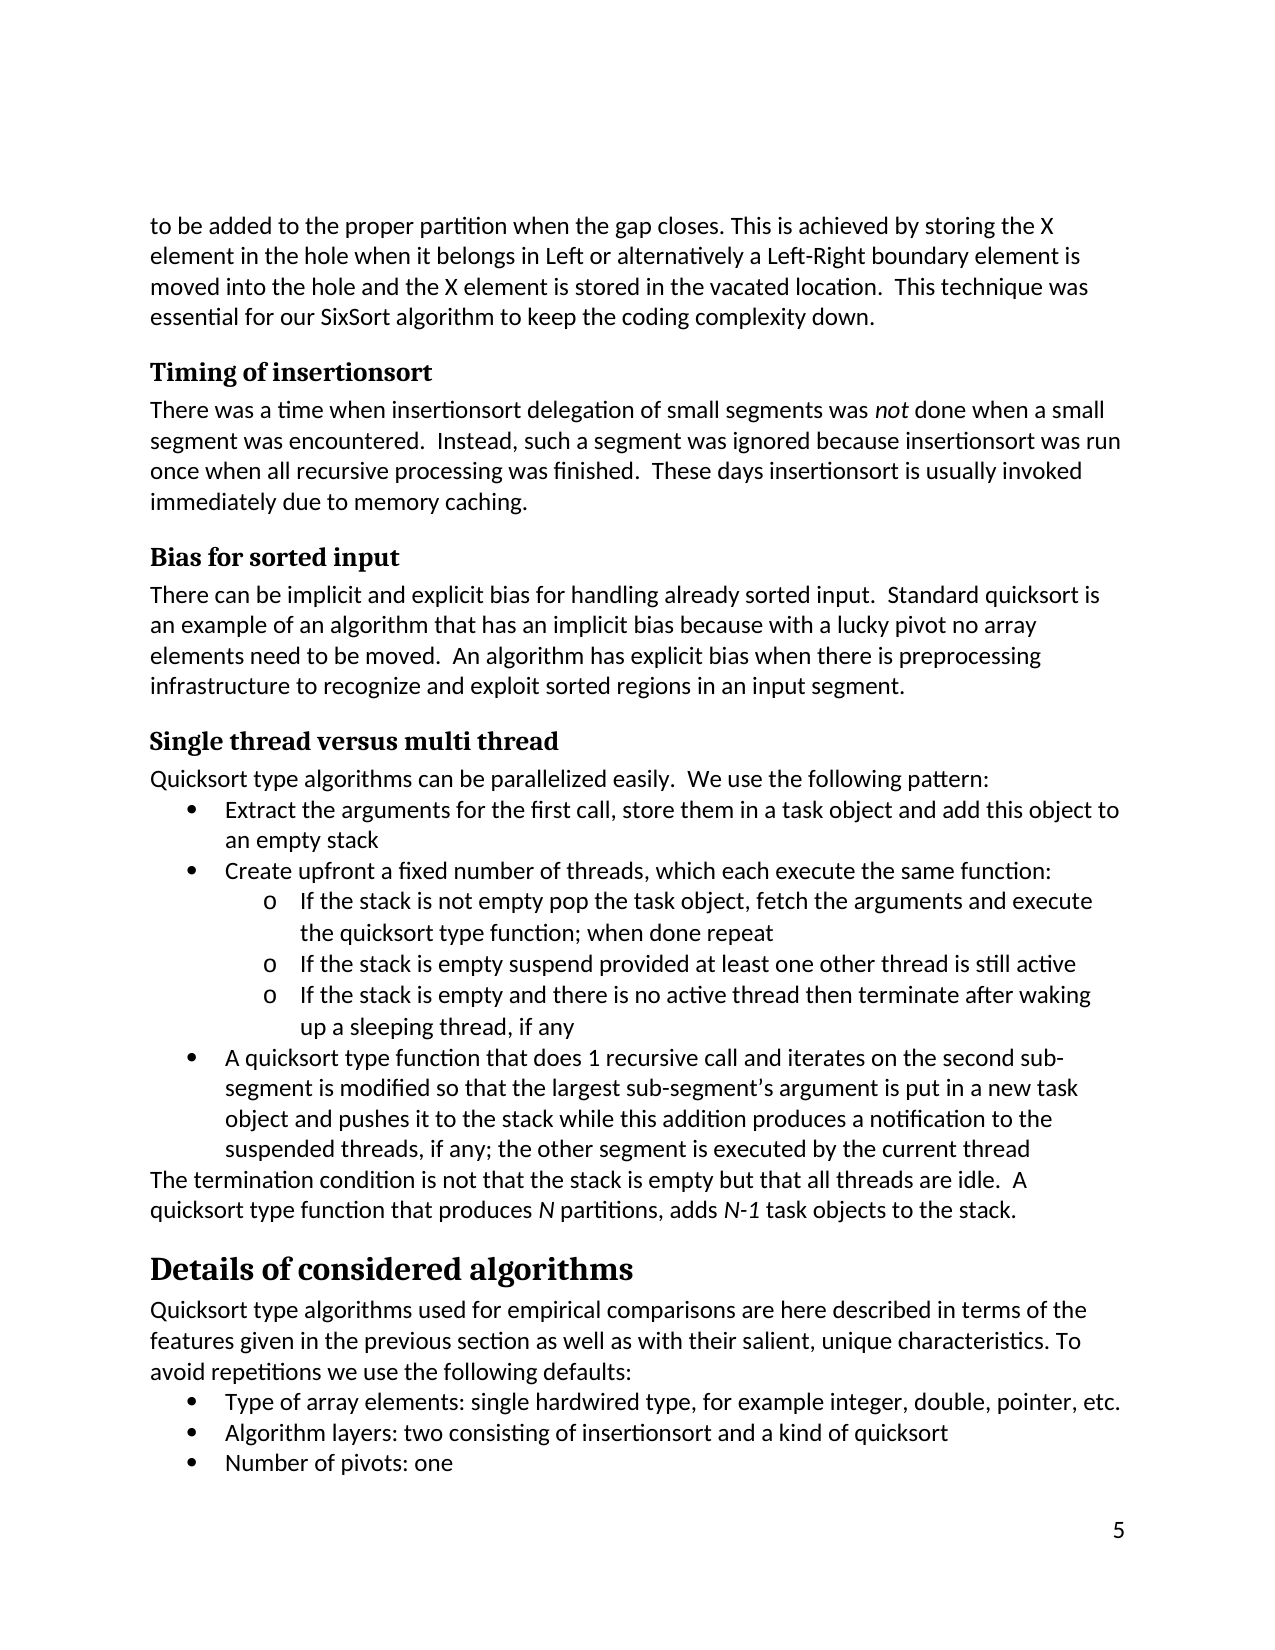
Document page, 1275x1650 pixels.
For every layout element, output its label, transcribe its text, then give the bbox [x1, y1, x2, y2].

list If the stack is not empty pop the task object, fetch the arguments and execute the quicksort type function; when done repeat [262, 886, 1125, 948]
text Quicksort type algorithms used for empirical comparisons are here described in terms of the features given in the previous section as well as with their salient, unique characteristics. To avoid repetitions we use the following defaults: [150, 1294, 1125, 1386]
subtitle Details of considered algorithms [150, 1250, 1125, 1288]
subtitle Bias for sorted input [150, 542, 1125, 573]
subtitle Single thread versus multi thread [150, 726, 1125, 757]
list If the stack is empty and there is no active thread then terminate after waking up a sleeping thread, if any [262, 979, 1125, 1042]
list A quicksort type function that does 1 recursive call and iterates on the second sub-segment is modified so that the largest sub-segment’s argument is put in a new task object and pushes it to the stack while this addition produces a notification to the suspended threads, if any; the other segment is executed by the current thread [187, 1042, 1125, 1164]
list Extract the arguments for the first call, store them in a task object and add this object to an empty stack [187, 794, 1125, 855]
text There was a time when insertionsort delegation of small segments was not done when a small segment was encountered. Instead, such a segment was ignored because insertionsort was run once when all recursive processing was finished. These days insertionsort is usually invoked immediately due to memory caching. [150, 394, 1125, 517]
subtitle Timing of insertionsort [150, 357, 1125, 388]
list Number of pivots: one [187, 1447, 1125, 1478]
text Quicksort type algorithms can be parallelized easily. We use the following pattern: [150, 763, 1125, 794]
text The termination condition is not that the stack is empty but that all threads are idle. A quicksort type function that produces N partitions, adds N-1 task objects to the stack. [150, 1164, 1125, 1225]
list If the stack is empty suspend provided at least one other thread is still active [262, 948, 1125, 979]
text There can be implicit and explicit bias for handling already sorted input. Standard quicksort is an example of an algorithm that has an implicit bias because with a lucky pivot no array elements need to be moved. An algorithm has explicit bias when there is preprocessing infrastructure to recognize and exploit sorted regions in an input segment. [150, 579, 1125, 701]
list Create upfront a fixed number of threads, which each execute the same function: [187, 855, 1125, 886]
list Algorithm layers: two consisting of insertionsort and a kind of quicksort [187, 1417, 1125, 1447]
list Type of array elements: single hardwired type, for example integer, double, pointer, etc. [187, 1386, 1125, 1417]
text to be added to the proper partition when the gap closes. This is achieved by storing the X element in the hole when it belongs in Left or alternatively a Left-Right boundary element is moved into the hole and the X element is stored in the vacated location. This technique was essential for our SixSort algorithm to keep the coding complexity down. [150, 210, 1125, 332]
